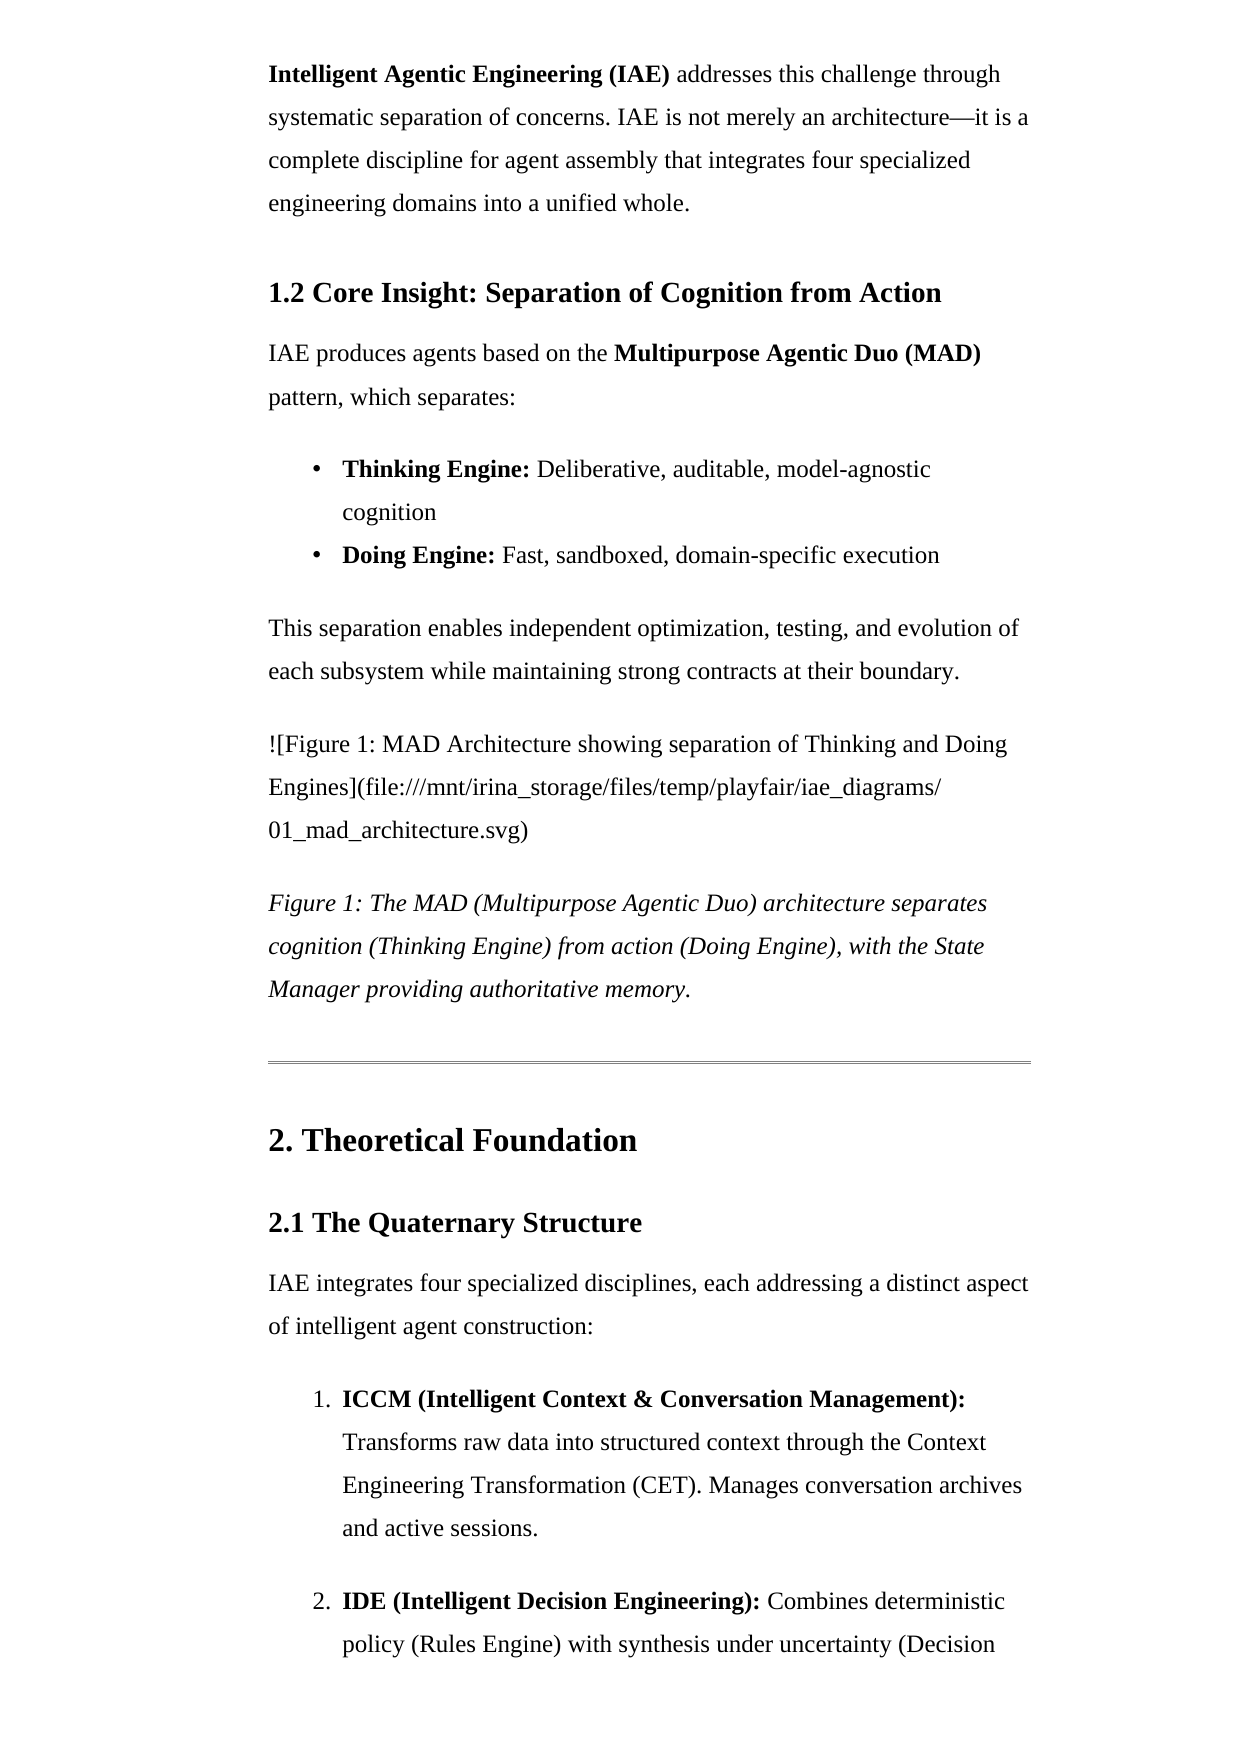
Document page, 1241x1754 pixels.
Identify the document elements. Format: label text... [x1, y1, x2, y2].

list Thinking Engine: Deliberative, auditable, model-agnostic cognition [312, 454, 1031, 526]
subtitle 2. Theoretical Foundation [268, 1121, 1031, 1159]
list ICCM (Intelligent Context & Conversation Management): Transforms raw data into structured context through the Context Engineering Transformation (CET). Manages conversation archives and active sessions. [312, 1384, 1031, 1542]
text Intelligent Agentic Engineering (IAE) addresses this challenge through systematic separation of concerns. IAE is not merely an architecture—it is a complete discipline for agent assembly that integrates four specialized engineering domains into a unified whole. [268, 59, 1031, 217]
subtitle 2.1 The Quaternary Structure [268, 1205, 1031, 1239]
list IDE (Intelligent Decision Engineering): Combines deterministic policy (Rules Engine) with synthesis under uncertainty (Decision [312, 1586, 1031, 1658]
text This separation enables independent optimization, testing, and evolution of each subsystem while maintaining strong contracts at their boundary. [268, 613, 1031, 685]
text Figure 1: The MAD (Multipurpose Agentic Duo) architecture separates cognition (Thinking Engine) from action (Doing Engine), with the State Manager providing authoritative memory. [268, 888, 1031, 1003]
text IAE produces agents based on the Multipurpose Agentic Duo (MAD) pattern, which separates: [268, 338, 1031, 410]
text IAE integrates four specialized disciplines, each addressing a distinct aspect of intelligent agent construction: [268, 1268, 1031, 1340]
subtitle 1.2 Core Insight: Separation of Cognition from Action [268, 276, 1031, 309]
list Doing Engine: Fast, sandboxed, domain-specific execution [312, 540, 1031, 569]
text ![Figure 1: MAD Architecture showing separation of Thinking and Doing Engines](file:///mnt/irina_storage/files/temp/playfair/iae_diagrams/01_mad_architecture.svg) [268, 729, 1031, 844]
